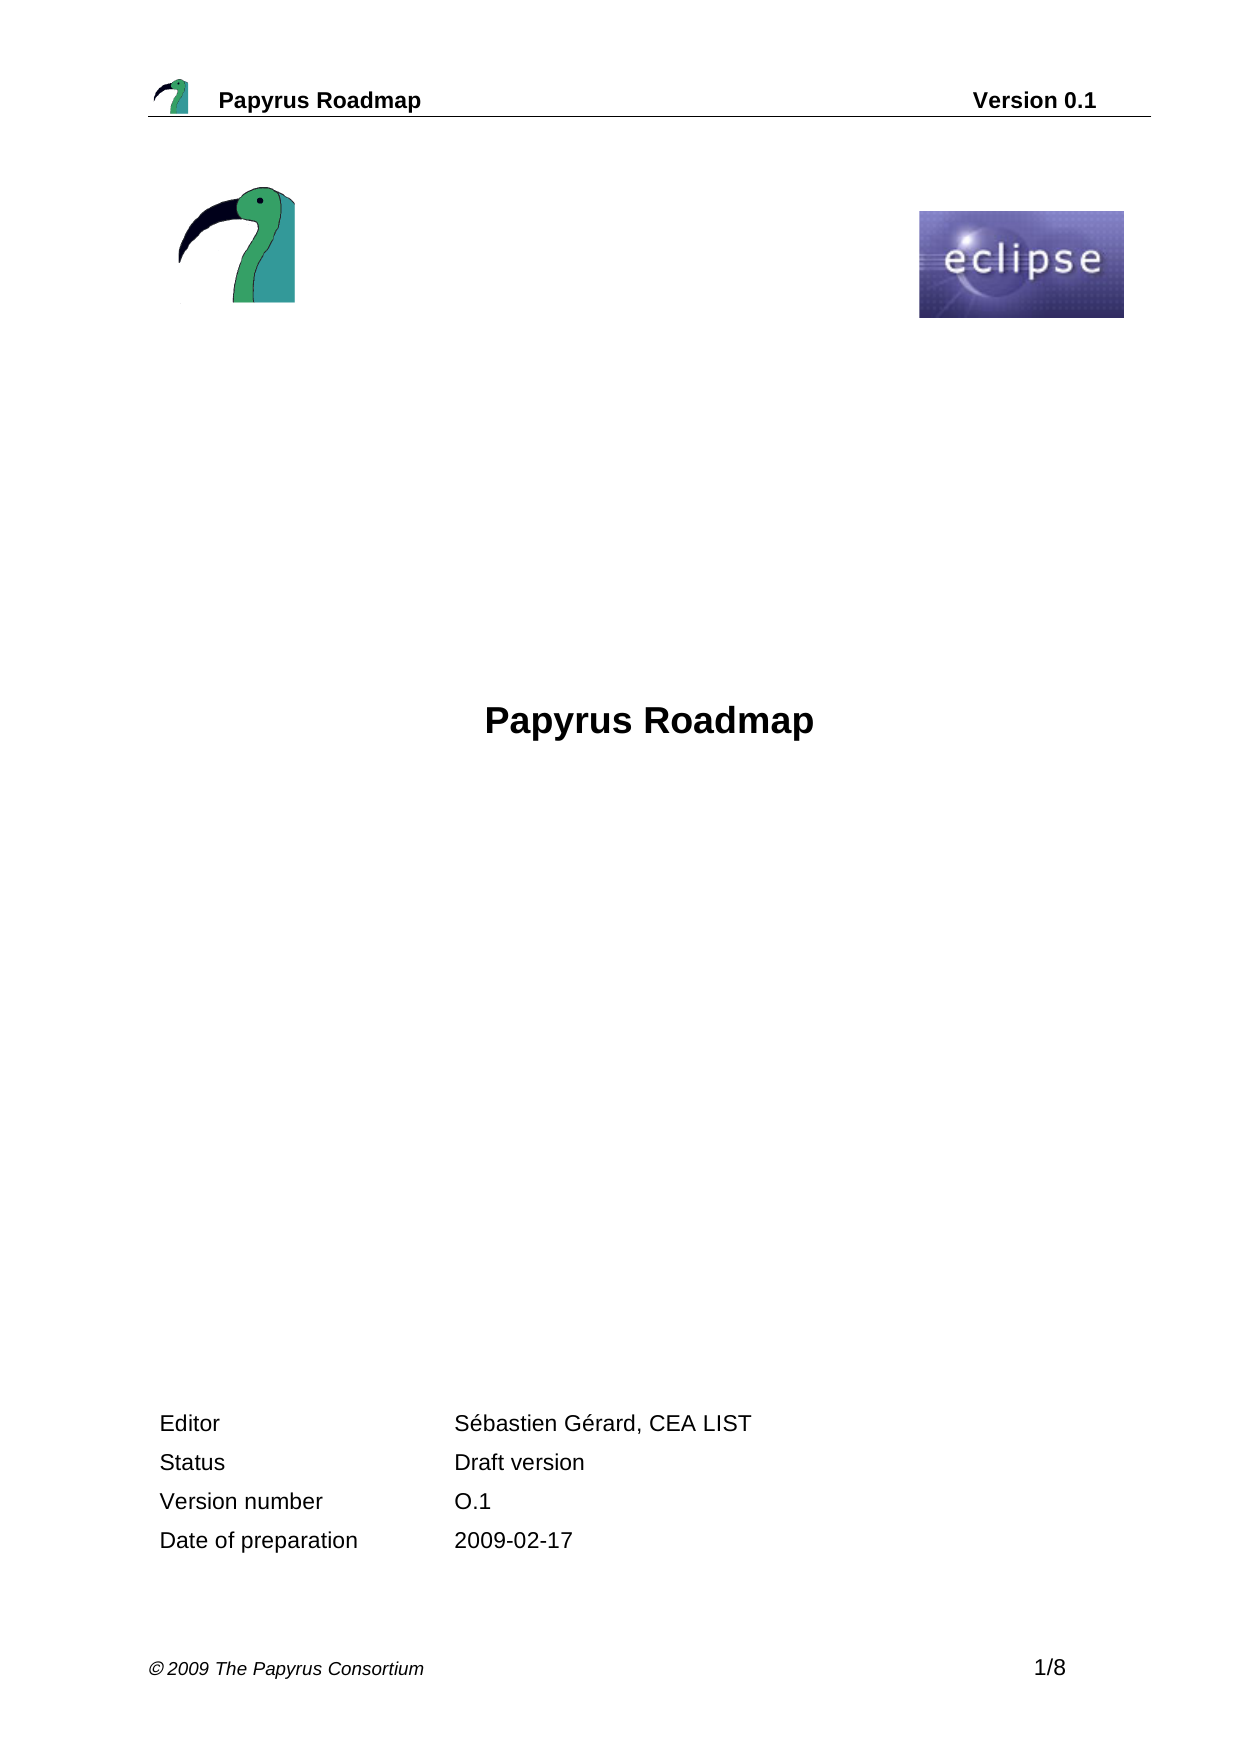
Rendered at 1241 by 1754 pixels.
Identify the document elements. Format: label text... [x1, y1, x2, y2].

picture [178, 187, 295, 304]
text Papyrus Roadmap [148, 699, 1151, 742]
picture [919, 211, 1124, 318]
table_cell Date of preparation [148, 1521, 443, 1559]
picture [153, 79, 189, 114]
table_cell 2009-02-17 [443, 1521, 1152, 1559]
table_cell Version number [148, 1482, 443, 1521]
table_header Editor [148, 1404, 443, 1443]
table_cell Status [148, 1443, 443, 1482]
table_header Sébastien Gérard, CEA LIST [443, 1404, 1152, 1443]
table_header [139, 148, 1152, 366]
table_cell O.1 [443, 1482, 1152, 1521]
table_cell Draft version [443, 1443, 1152, 1482]
